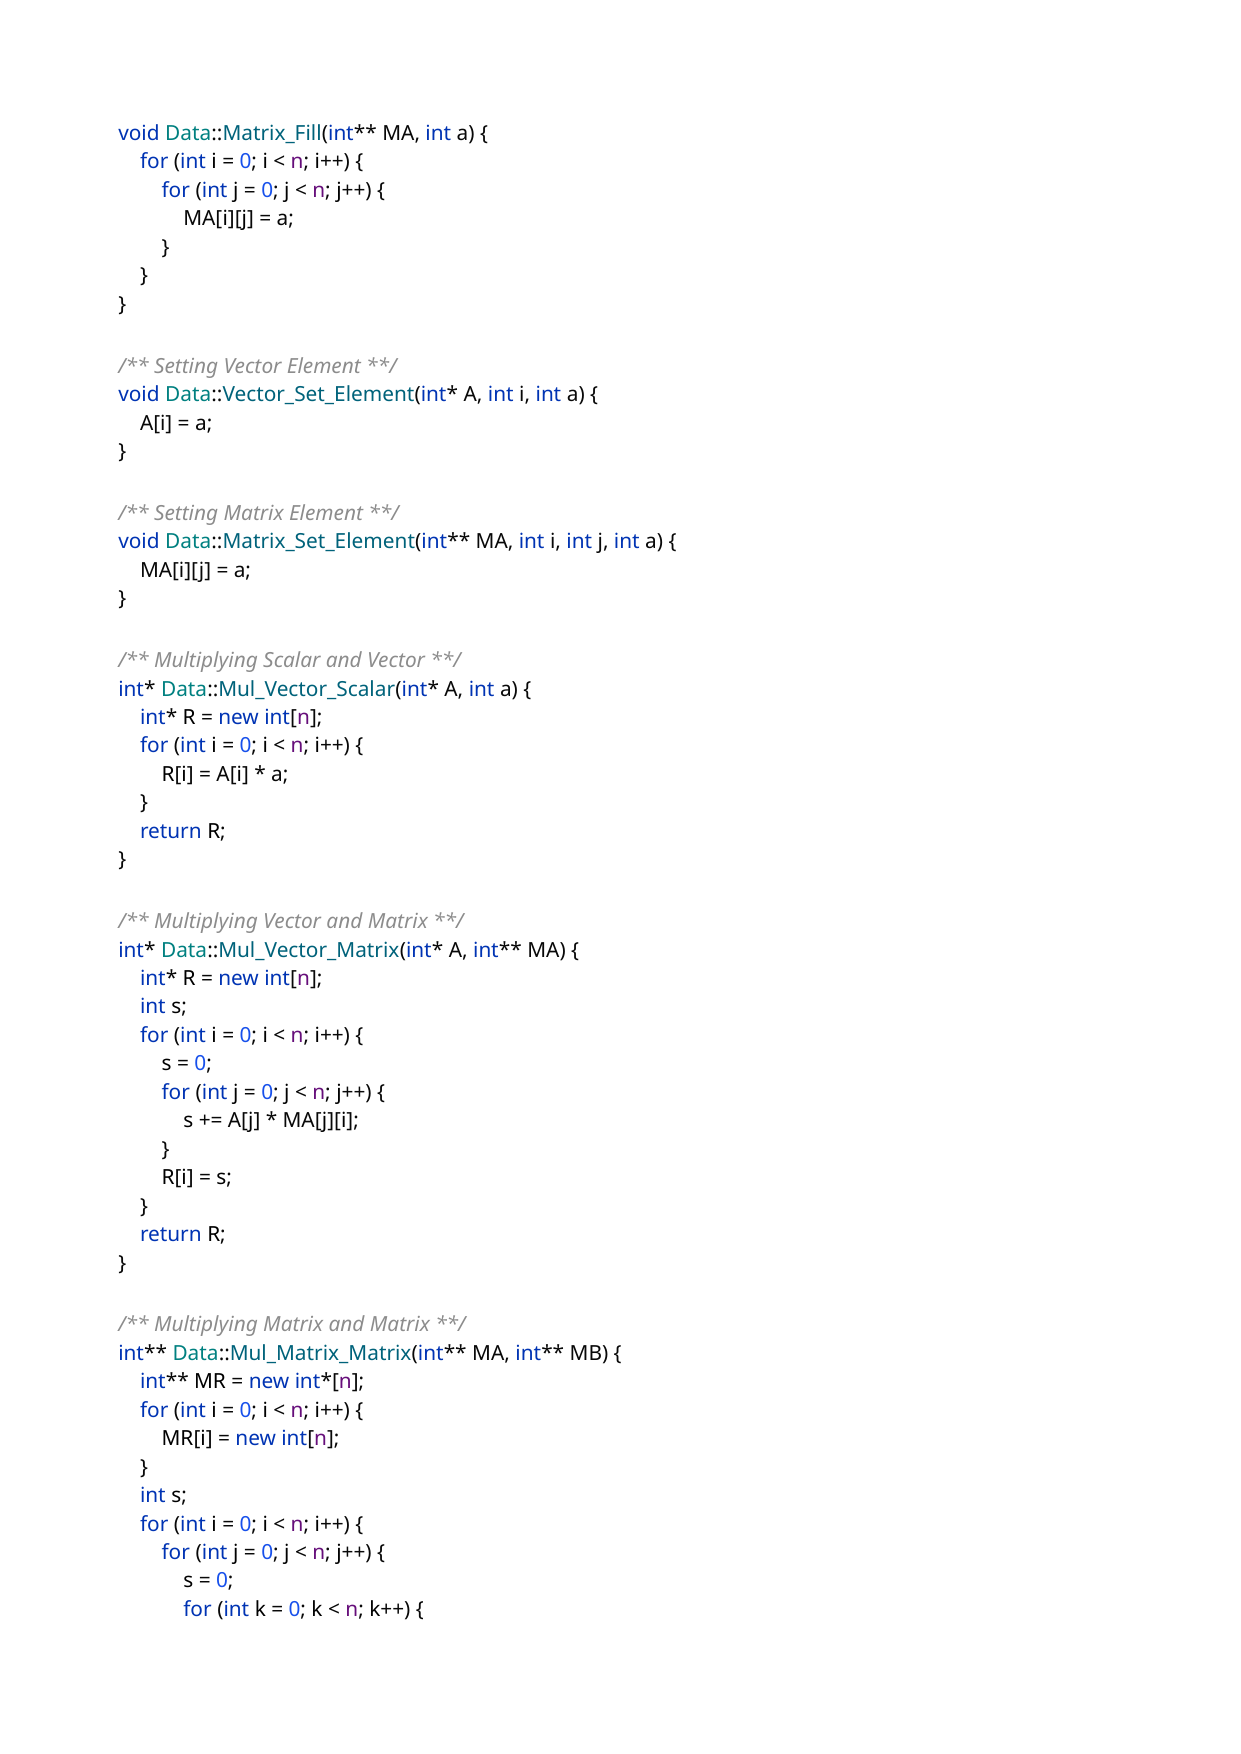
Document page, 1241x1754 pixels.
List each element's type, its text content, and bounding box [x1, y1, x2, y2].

text void Data::Matrix_Fill(int** MA, int a) { for (int i = 0; i < n; i++) { for (int j = 0; j < n; j++) { MA[i][j] = a; } } } /** Setting Vector Element **/ void Data::Vector_Set_Element(int* A, int i, int a) { A[i] = a; } /** Setting Matrix Element **/ void Data::Matrix_Set_Element(int** MA, int i, int j, int a) { MA[i][j] = a; } /** Multiplying Scalar and Vector **/ int* Data::Mul_Vector_Scalar(int* A, int a) { int* R = new int[n]; for (int i = 0; i < n; i++) { R[i] = A[i] * a; } return R; } /** Multiplying Vector and Matrix **/ int* Data::Mul_Vector_Matrix(int* A, int** MA) { int* R = new int[n]; int s; for (int i = 0; i < n; i++) { s = 0; for (int j = 0; j < n; j++) { s += A[j] * MA[j][i]; } R[i] = s; } return R; } /** Multiplying Matrix and Matrix **/ int** Data::Mul_Matrix_Matrix(int** MA, int** MB) { int** MR = new int*[n]; for (int i = 0; i < n; i++) { MR[i] = new int[n]; } int s; for (int i = 0; i < n; i++) { for (int j = 0; j < n; j++) { s = 0; for (int k = 0; k < n; k++) { [118, 118, 1122, 1622]
